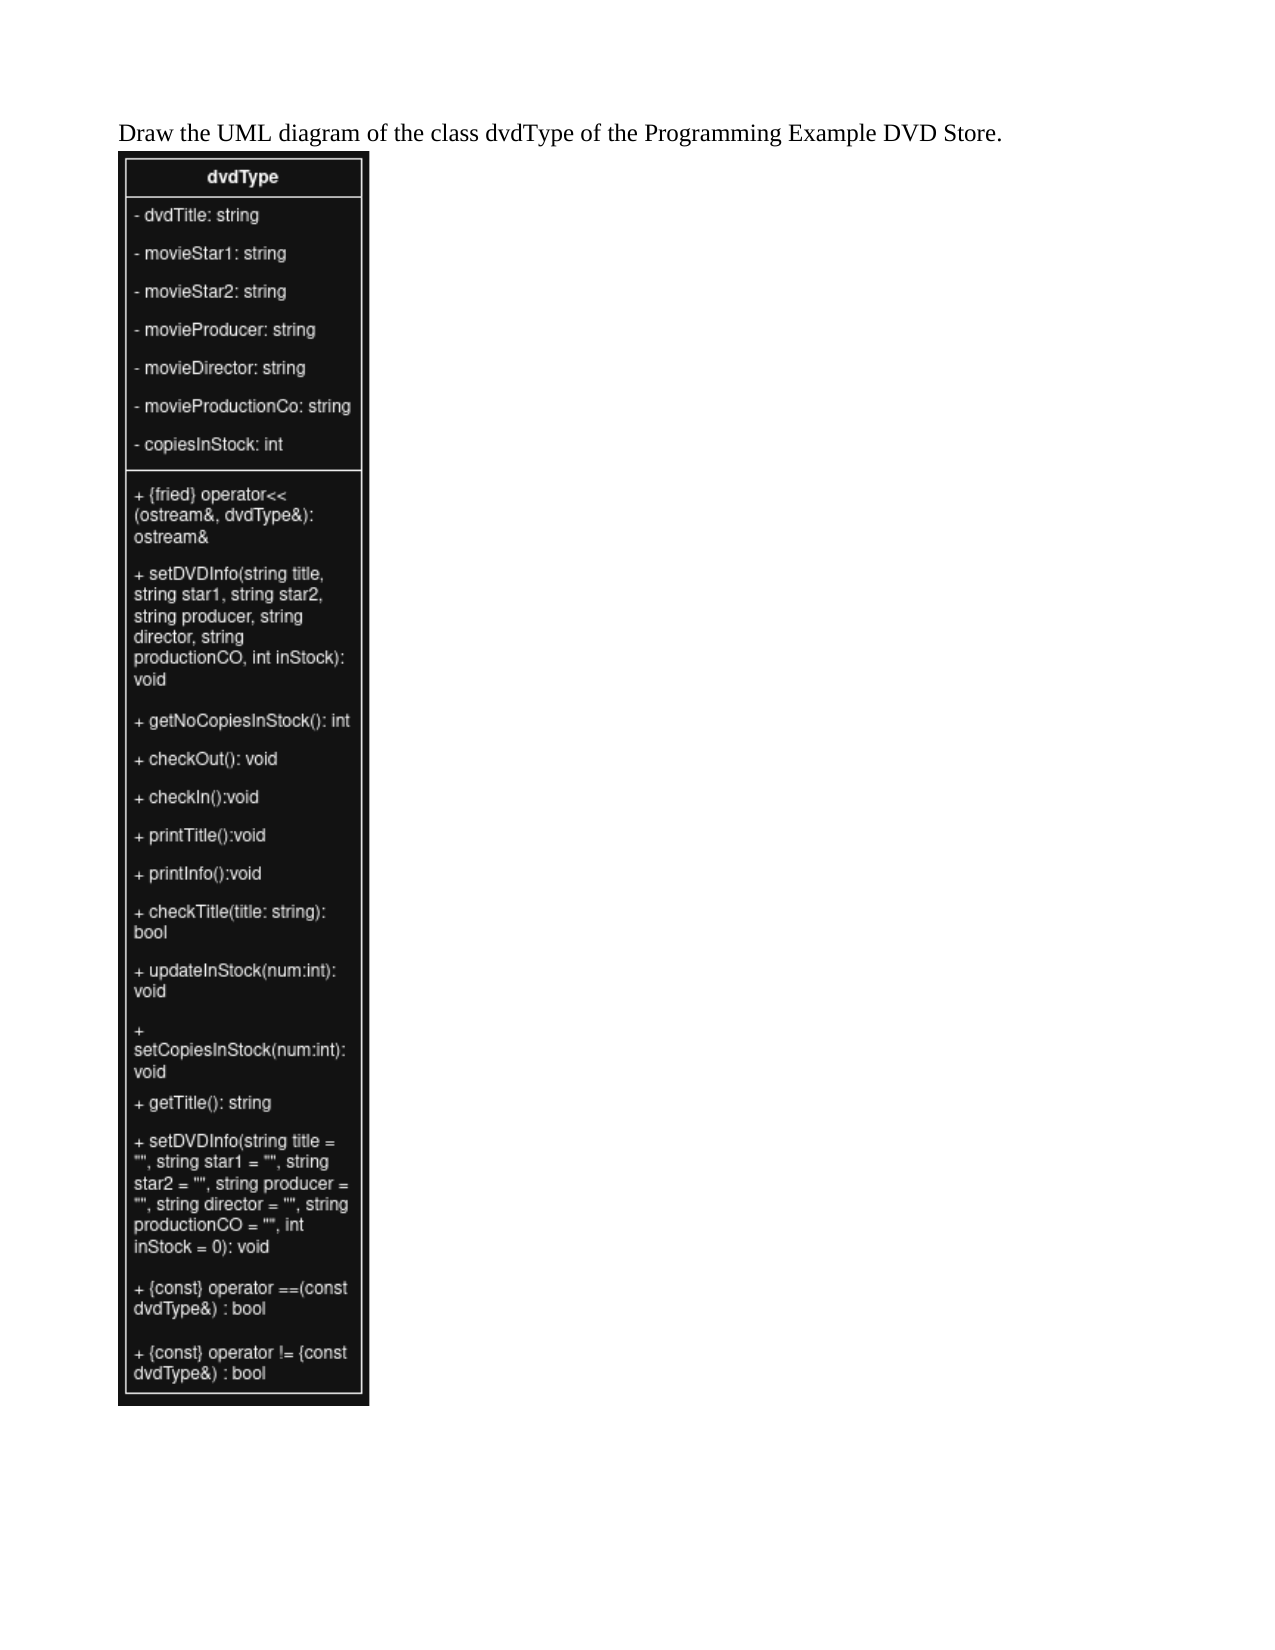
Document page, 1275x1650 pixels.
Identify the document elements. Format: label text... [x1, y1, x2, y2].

text Draw the UML diagram of the class dvdType of the Programming Example DVD Store. [118, 118, 1157, 147]
picture [118, 151, 370, 1406]
